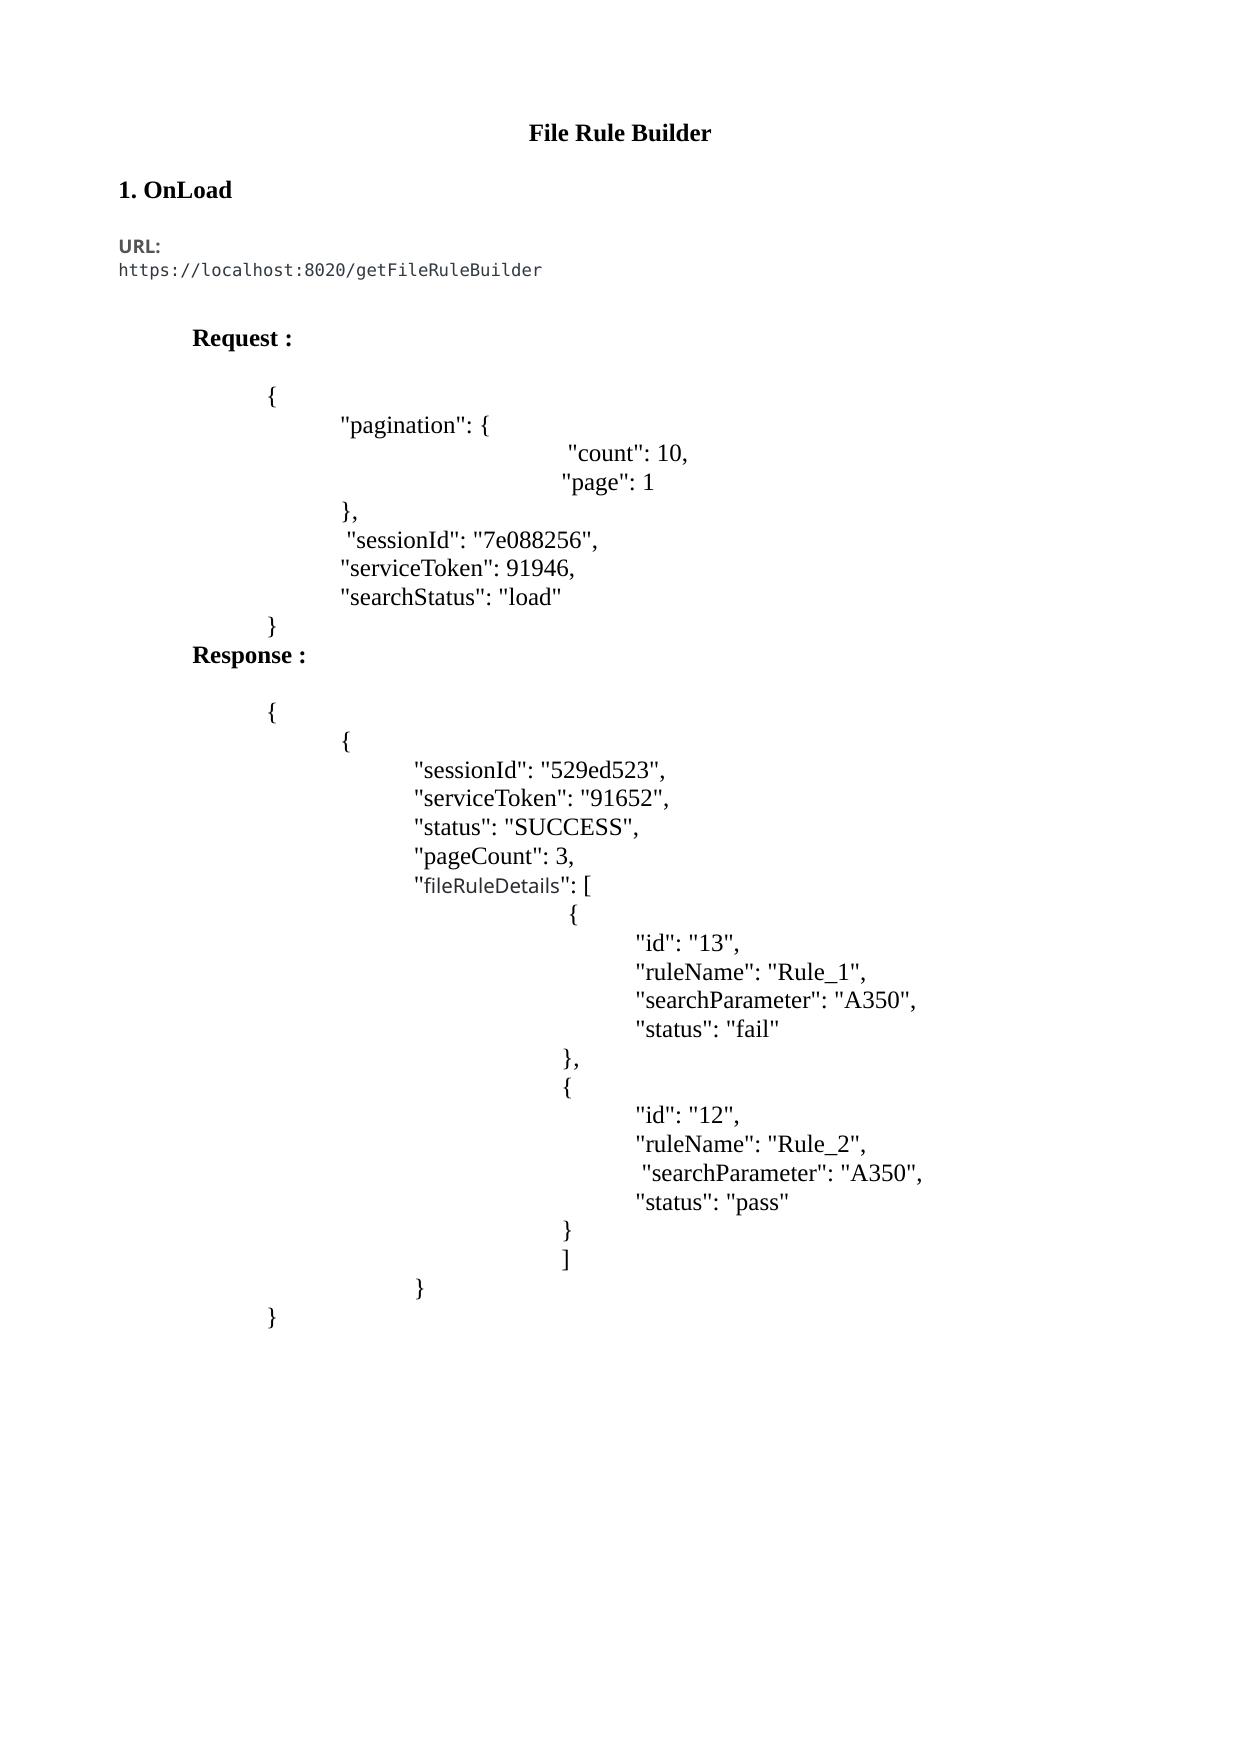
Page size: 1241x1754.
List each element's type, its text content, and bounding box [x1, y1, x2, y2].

text "searchParameter": "A350", [118, 1158, 1122, 1187]
text "fileRuleDetails": [ [118, 870, 1122, 899]
text { [118, 899, 1122, 928]
text "pageCount": 3, [118, 841, 1122, 870]
text "id": "12", [118, 1100, 1122, 1129]
text "status": "SUCCESS", [118, 812, 1122, 841]
text } [118, 1302, 1122, 1330]
text URL: [118, 233, 1122, 259]
text { [118, 726, 1122, 755]
text "status": "fail" [118, 1014, 1122, 1043]
text "searchParameter": "A350", [118, 985, 1122, 1014]
text "sessionId": "7e088256", [118, 525, 1122, 553]
text } [118, 1215, 1122, 1244]
text "ruleName": "Rule_1", [118, 957, 1122, 985]
text }, [118, 1043, 1122, 1072]
text "page": 1 [118, 467, 1122, 496]
text ] [118, 1244, 1122, 1273]
text "pagination": { [118, 410, 1122, 438]
text { [118, 1072, 1122, 1100]
text } [118, 611, 1122, 640]
text { [118, 381, 1122, 410]
text "serviceToken": "91652", [118, 783, 1122, 812]
text "ruleName": "Rule_2", [118, 1129, 1122, 1158]
text "sessionId": "529ed523", [118, 755, 1122, 783]
text { [118, 697, 1122, 726]
text https://localhost:8020/getFileRuleBuilder [118, 260, 1122, 280]
text File Rule Builder [118, 118, 1122, 147]
text "status": "pass" [118, 1187, 1122, 1215]
text Response : [118, 640, 1122, 668]
text "serviceToken": 91946, [118, 553, 1122, 582]
text 1. OnLoad [118, 176, 1122, 204]
text } [118, 1273, 1122, 1302]
text }, [118, 496, 1122, 525]
text "count": 10, [118, 438, 1122, 467]
text "id": "13", [118, 928, 1122, 957]
text Request : [118, 323, 1122, 352]
text "searchStatus": "load" [118, 582, 1122, 611]
